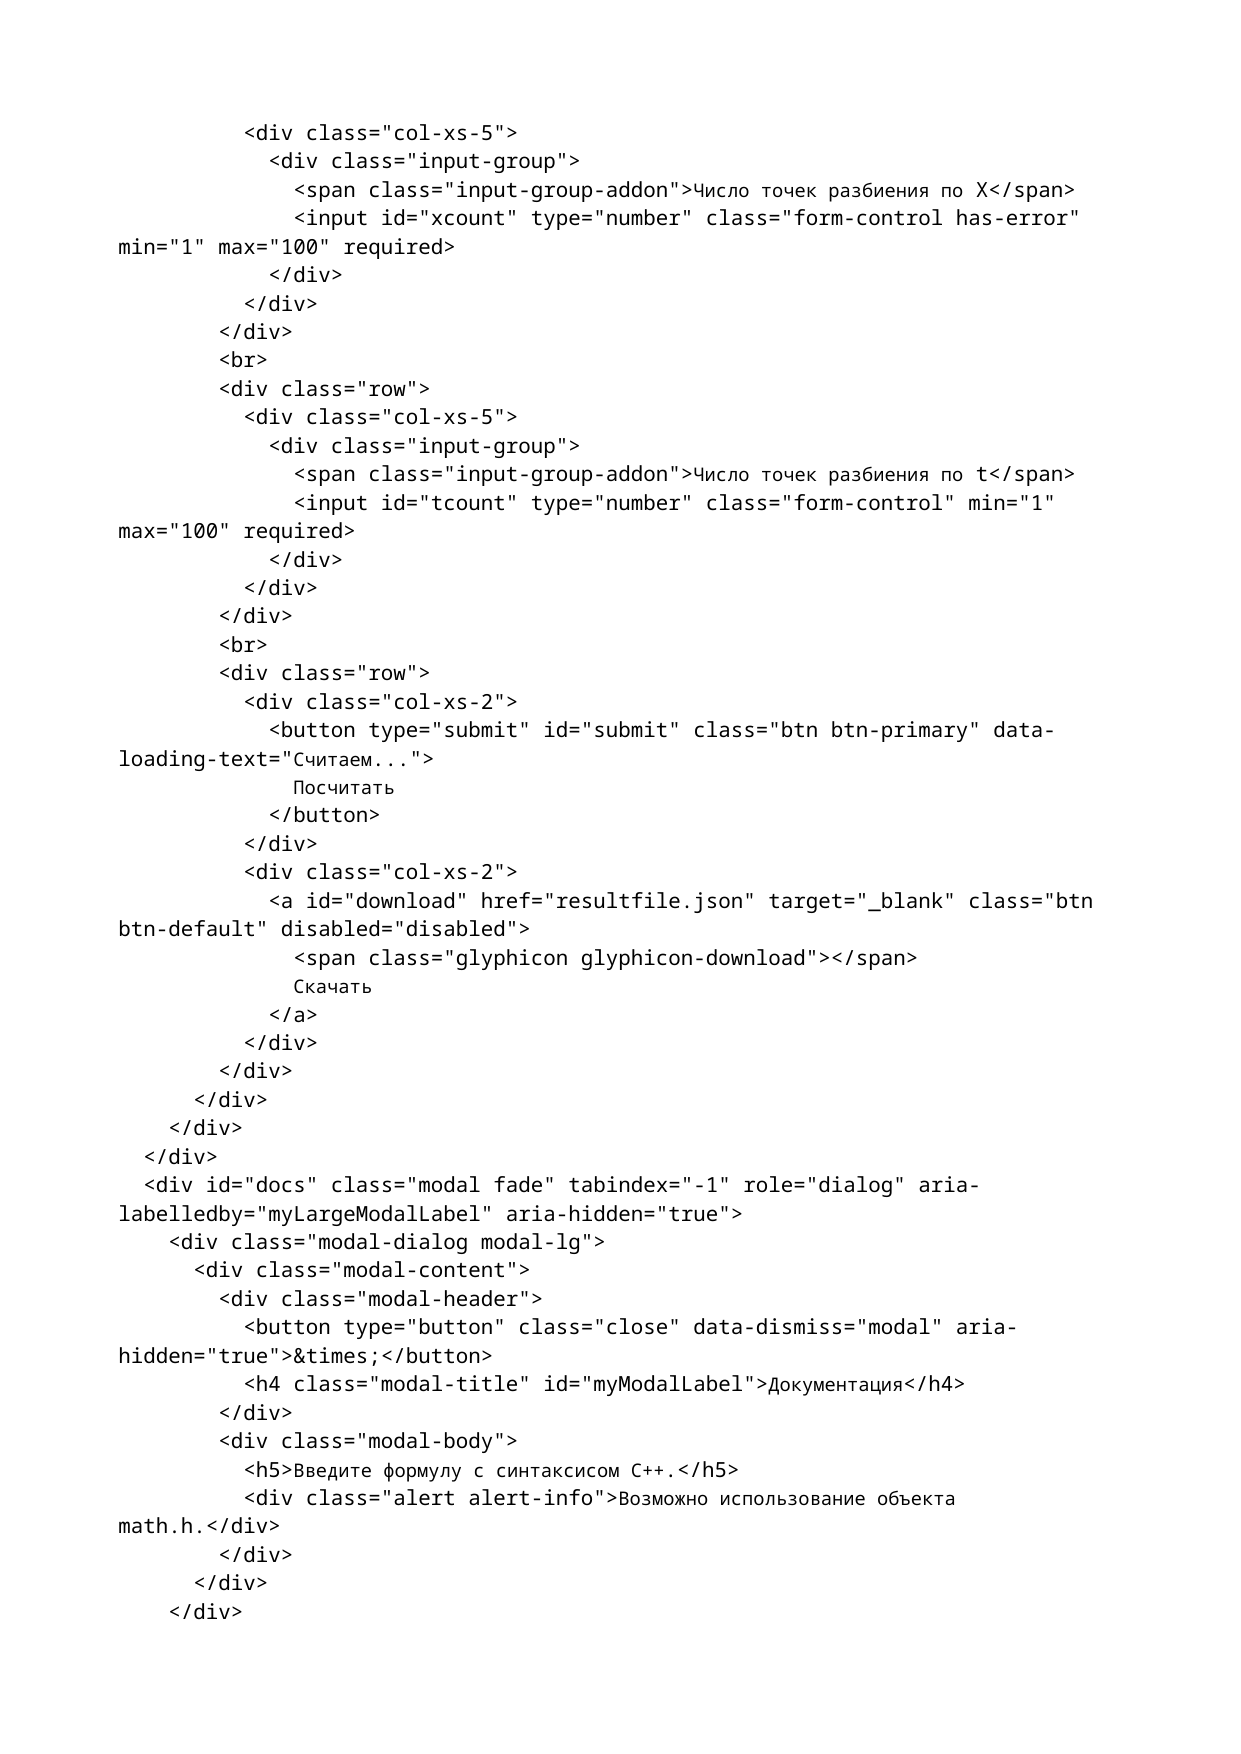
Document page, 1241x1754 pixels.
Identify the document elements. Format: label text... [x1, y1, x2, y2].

text <div class="col-xs-5"> [118, 402, 1122, 431]
text <div class="modal-content"> [118, 1256, 1122, 1284]
text </div> [118, 260, 1122, 289]
text <input id="tcount" type="number" class="form-control" min="1" max="100" required> [118, 488, 1122, 545]
text </div> [118, 1113, 1122, 1142]
text </div> [118, 1142, 1122, 1170]
text </div> [118, 573, 1122, 602]
text <div class="col-xs-2"> [118, 857, 1122, 886]
text <div id="docs" class="modal fade" tabindex="-1" role="dialog" aria-labelledby="myLargeModalLabel" aria-hidden="true"> [118, 1170, 1122, 1227]
text <div class="modal-header"> [118, 1284, 1122, 1312]
text </div> [118, 1540, 1122, 1568]
text </div> [118, 1568, 1122, 1597]
text </div> [118, 1085, 1122, 1113]
text <h5>Введите формулу с синтаксисом С++.</h5> [118, 1455, 1122, 1483]
text </div> [118, 289, 1122, 317]
text <div class="col-xs-2"> [118, 687, 1122, 715]
text </a> [118, 1000, 1122, 1028]
text <span class="glyphicon glyphicon-download"></span> [118, 943, 1122, 971]
text <h4 class="modal-title" id="myModalLabel">Документация</h4> [118, 1369, 1122, 1398]
text <div class="col-xs-5"> [118, 118, 1122, 147]
text Посчитать [118, 772, 1122, 801]
text </div> [118, 1398, 1122, 1426]
text </div> [118, 317, 1122, 346]
text </div> [118, 602, 1122, 630]
text <div class="modal-dialog modal-lg"> [118, 1227, 1122, 1256]
text <button type="button" class="close" data-dismiss="modal" aria-hidden="true">&times;</button> [118, 1312, 1122, 1369]
text <div class="input-group"> [118, 431, 1122, 459]
text <br> [118, 630, 1122, 658]
text <div class="row"> [118, 658, 1122, 687]
text <input id="xcount" type="number" class="form-control has-error" min="1" max="100" required> [118, 203, 1122, 260]
text <button type="submit" id="submit" class="btn btn-primary" data-loading-text="Считаем..."> [118, 715, 1122, 772]
text <div class="alert alert-info">Возможно использование объекта math.h.</div> [118, 1483, 1122, 1540]
text <div class="modal-body"> [118, 1426, 1122, 1455]
text Скачать [118, 971, 1122, 1000]
text <span class="input-group-addon">Число точек разбиения по X</span> [118, 175, 1122, 203]
text </div> [118, 1028, 1122, 1057]
text </div> [118, 545, 1122, 573]
text <div class="input-group"> [118, 147, 1122, 175]
text </div> [118, 1597, 1122, 1625]
text <span class="input-group-addon">Число точек разбиения по t</span> [118, 459, 1122, 488]
text </button> [118, 801, 1122, 829]
text <div class="row"> [118, 374, 1122, 402]
text <a id="download" href="resultfile.json" target="_blank" class="btn btn-default" disabled="disabled"> [118, 886, 1122, 943]
text </div> [118, 829, 1122, 857]
text <br> [118, 346, 1122, 374]
text </div> [118, 1057, 1122, 1085]
